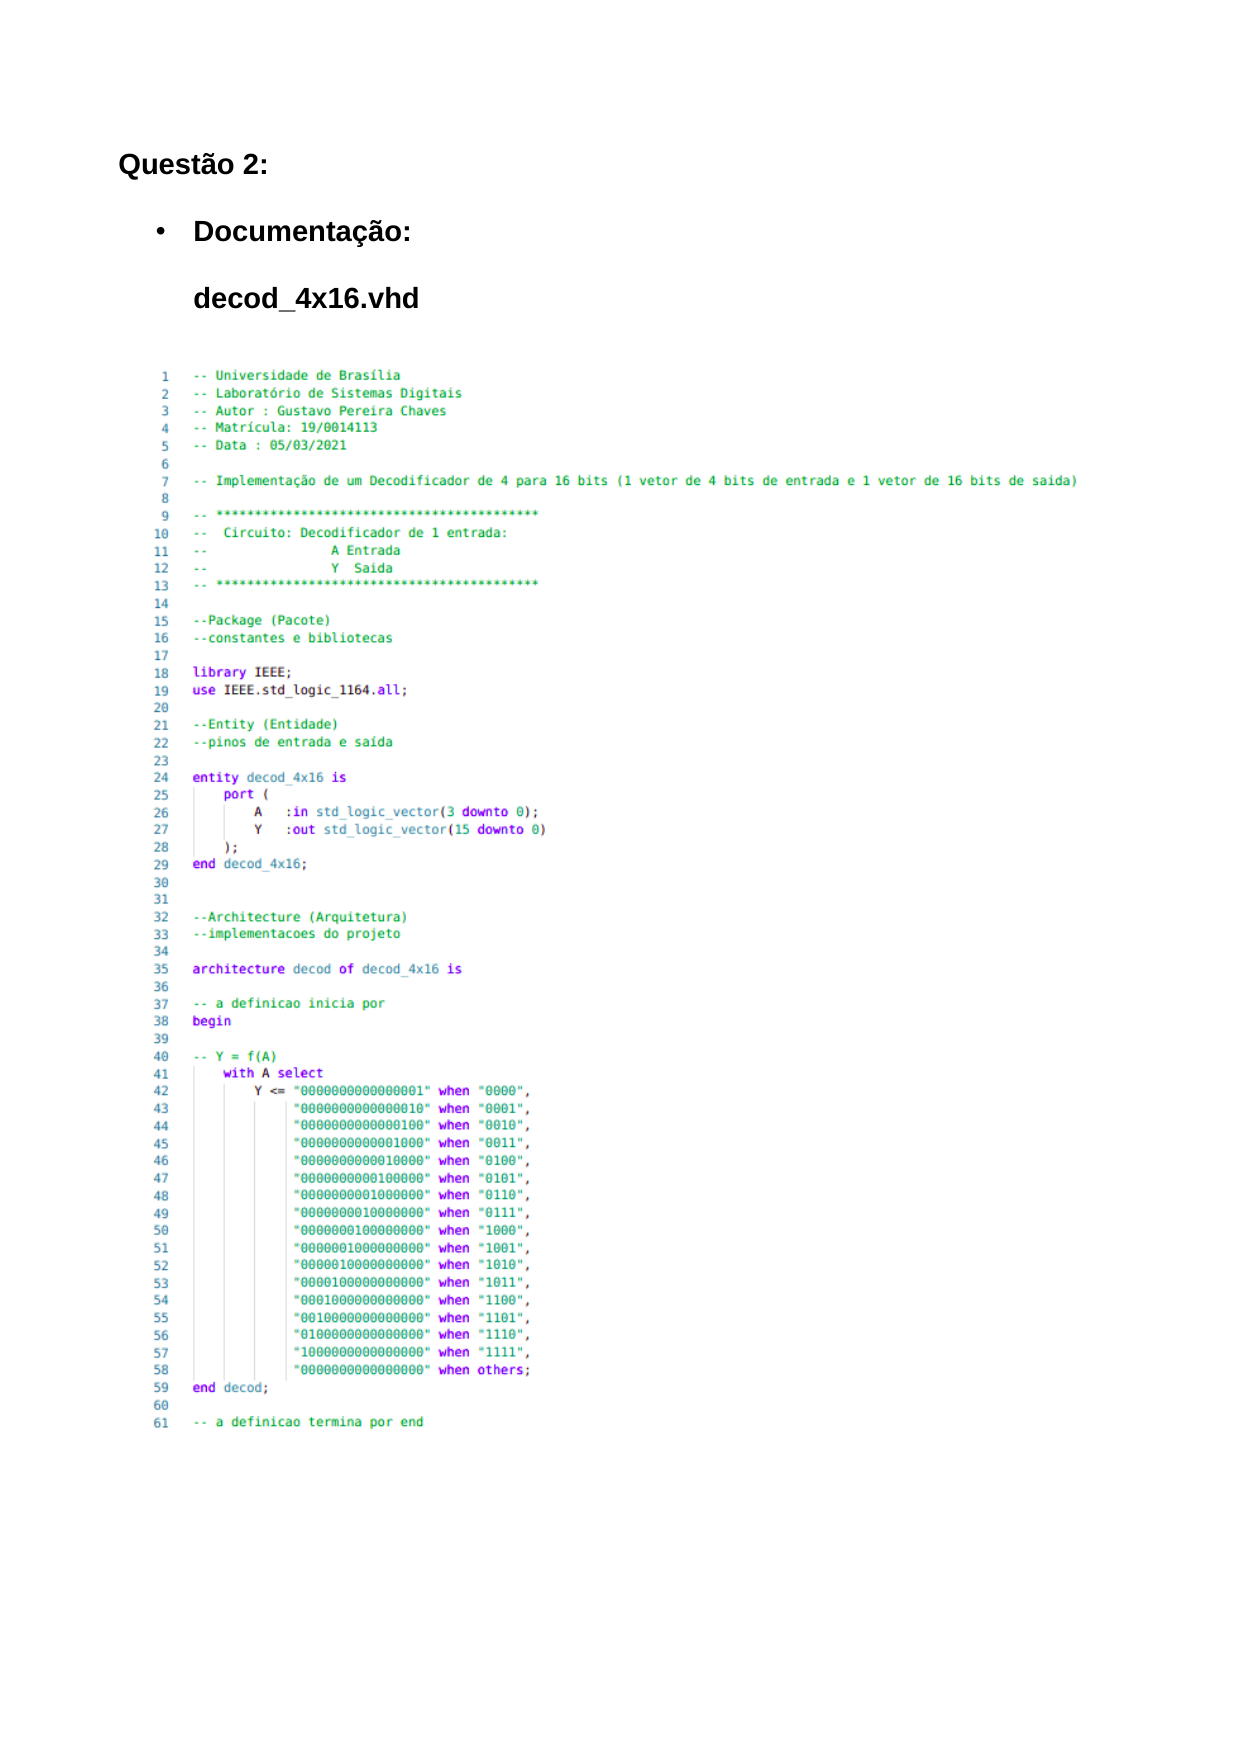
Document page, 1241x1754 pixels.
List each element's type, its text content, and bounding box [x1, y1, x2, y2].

list Documentação: [156, 214, 1122, 248]
list decod_4x16.vhd [156, 281, 1122, 315]
text Questão 2: [118, 147, 1122, 180]
picture [144, 366, 1085, 1434]
